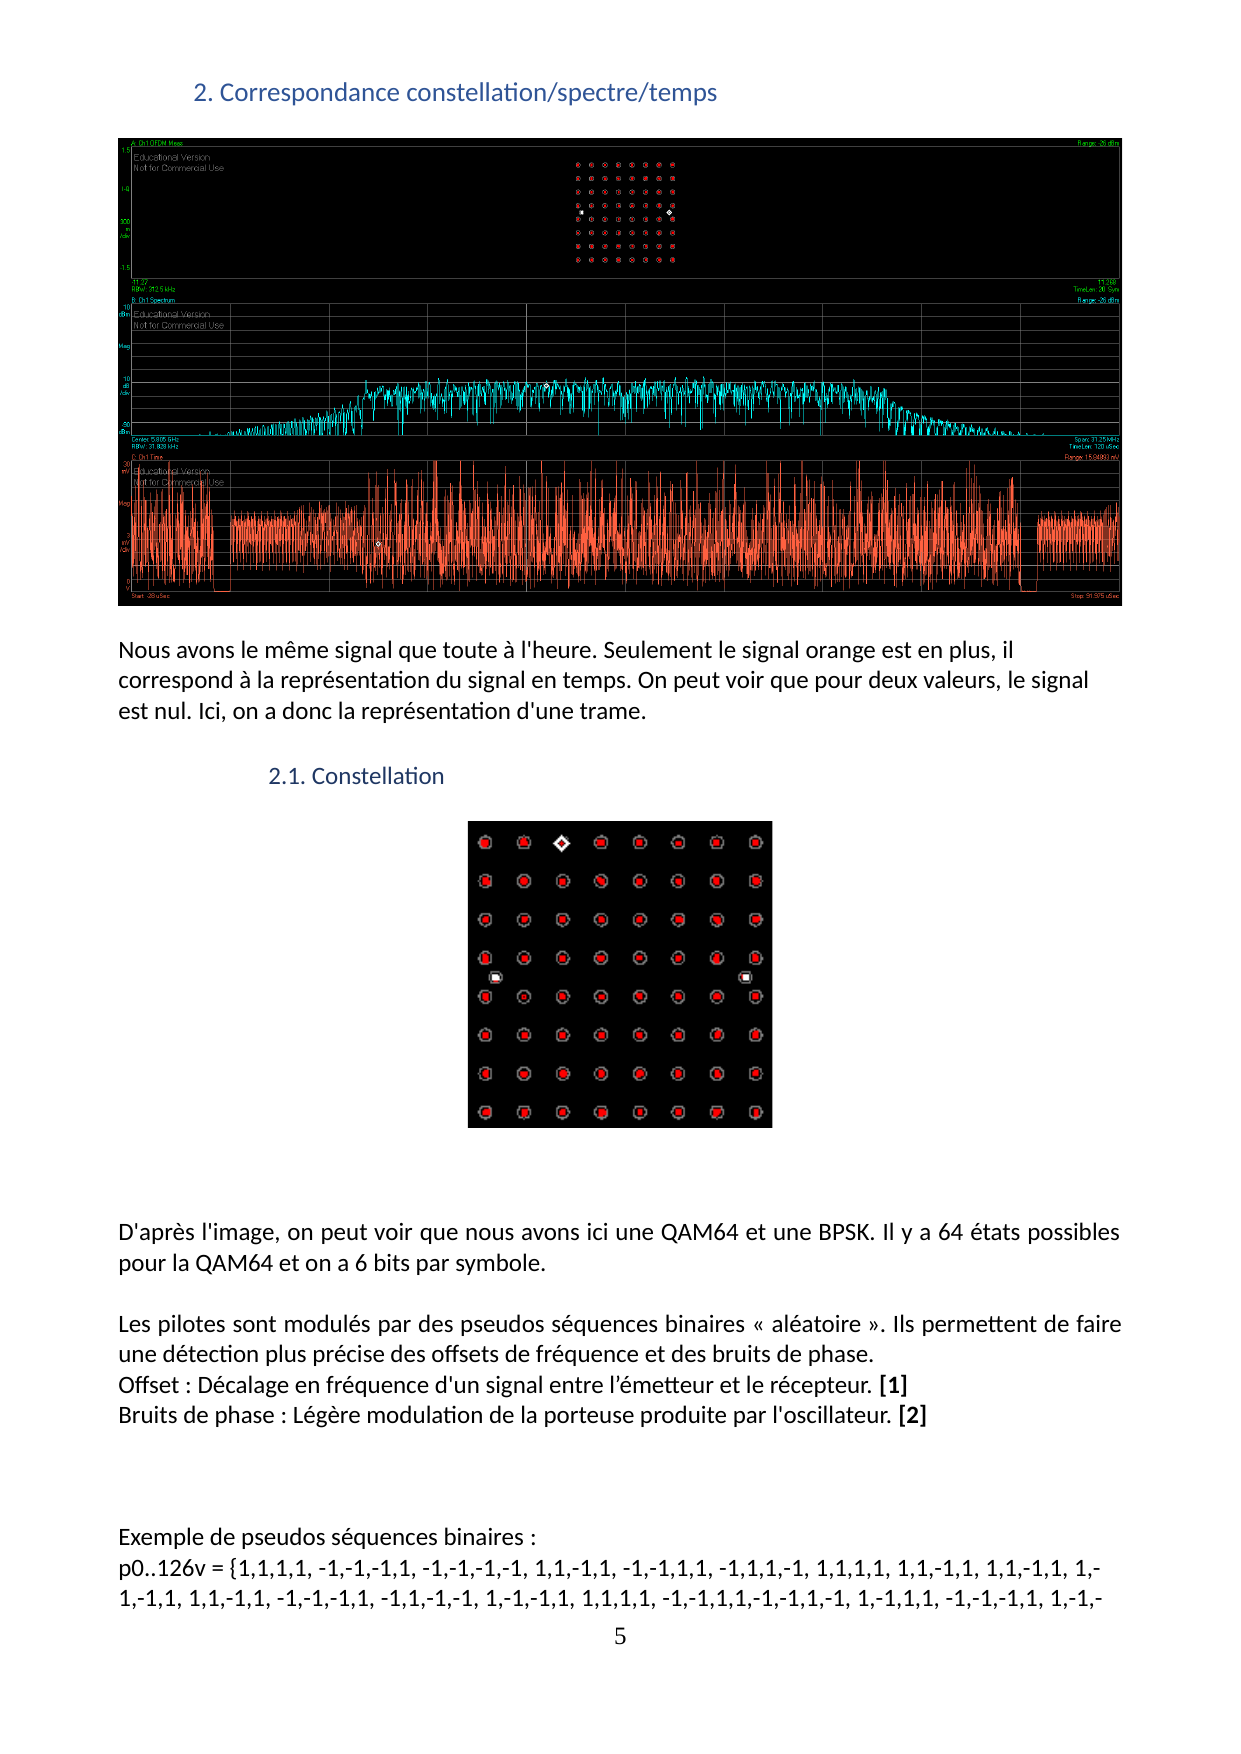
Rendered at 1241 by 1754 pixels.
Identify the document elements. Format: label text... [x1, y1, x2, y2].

text Bruits de phase : Légère modulation de la porteuse produite par l'oscillateur. [2] [118, 1399, 1122, 1430]
text Les pilotes sont modulés par des pseudos séquences binaires « aléatoire ». Ils permettent de faire une détection plus précise des offsets de fréquence et des bruits de phase. [118, 1308, 1122, 1369]
text Nous avons le même signal que toute à l'heure. Seulement le signal orange est en plus, il correspond à la représentation du signal en temps. On peut voir que pour deux valeurs, le signal est nul. Ici, on a donc la représentation d'une trame. [118, 634, 1122, 726]
subtitle 2. Correspondance constellation/spectre/temps [118, 75, 1122, 108]
text Offset : Décalage en fréquence d'un signal entre l’émetteur et le récepteur. [1] [118, 1369, 1122, 1399]
text Exemple de pseudos séquences binaires : [118, 1521, 1122, 1552]
subtitle 2.1. Constellation [118, 760, 1122, 791]
text p0..126v = {1,1,1,1, -1,-1,-1,1, -1,-1,-1,-1, 1,1,-1,1, -1,-1,1,1, -1,1,1,-1, 1,1,1,1, 1,1,-1,1, 1,1,-1,1, 1,-1,-1,1, 1,1,-1,1, -1,-1,-1,1, -1,1,-1,-1, 1,-1,-1,1, 1,1,1,1, -1,-1,1,1,-1,-1,1,-1, 1,-1,1,1, -1,-1,-1,1, 1,-1,- [118, 1552, 1122, 1613]
text D'après l'image, on peut voir que nous avons ici une QAM64 et une BPSK. Il y a 64 états possibles pour la QAM64 et on a 6 bits par symbole. [118, 1216, 1122, 1277]
